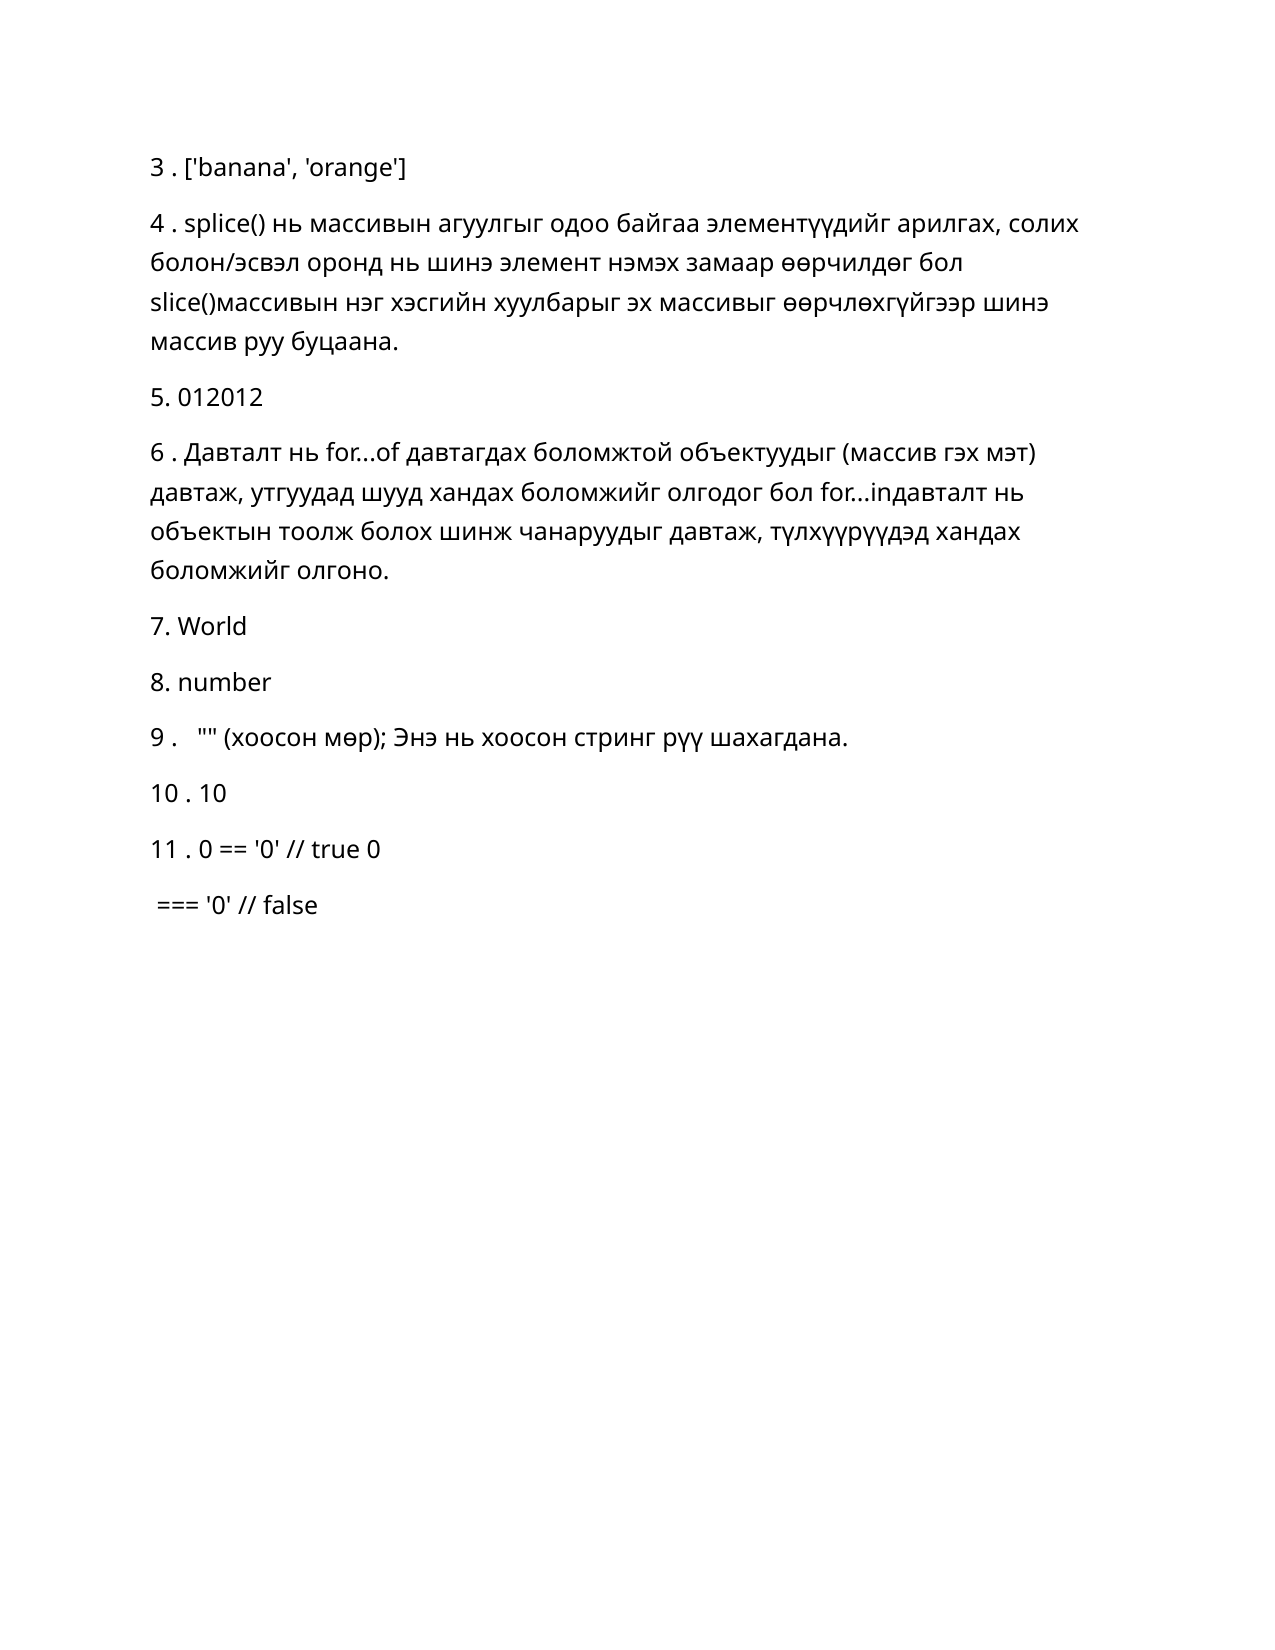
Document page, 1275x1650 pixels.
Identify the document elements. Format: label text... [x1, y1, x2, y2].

text 3 . ['banana', 'orange'] [150, 150, 1125, 184]
text 7. World [150, 608, 1125, 642]
text 11 . 0 == '0' // true 0 [150, 832, 1125, 866]
text 9 . "" (хоосон мөр); Энэ нь хоосон стринг рүү шахагдана. [150, 720, 1125, 754]
text 8. number [150, 664, 1125, 698]
text 6 . Давталт нь for...of давтагдах боломжтой объектуудыг (массив гэх мэт) давтаж, утгуудад шууд хандах боломжийг олгодог бол for...inдавталт нь объектын тоолж болох шинж чанаруудыг давтаж, түлхүүрүүдэд хандах боломжийг олгоно. [150, 435, 1125, 587]
text 4 . splice() нь массивын агуулгыг одоо байгаа элементүүдийг арилгах, солих болон/эсвэл оронд нь шинэ элемент нэмэх замаар өөрчилдөг бол slice()массивын нэг хэсгийн хуулбарыг эх массивыг өөрчлөхгүйгээр шинэ массив руу буцаана. [150, 206, 1125, 357]
text 10 . 10 [150, 776, 1125, 810]
text === '0' // false [150, 887, 1125, 922]
text 5. 012012 [150, 379, 1125, 413]
